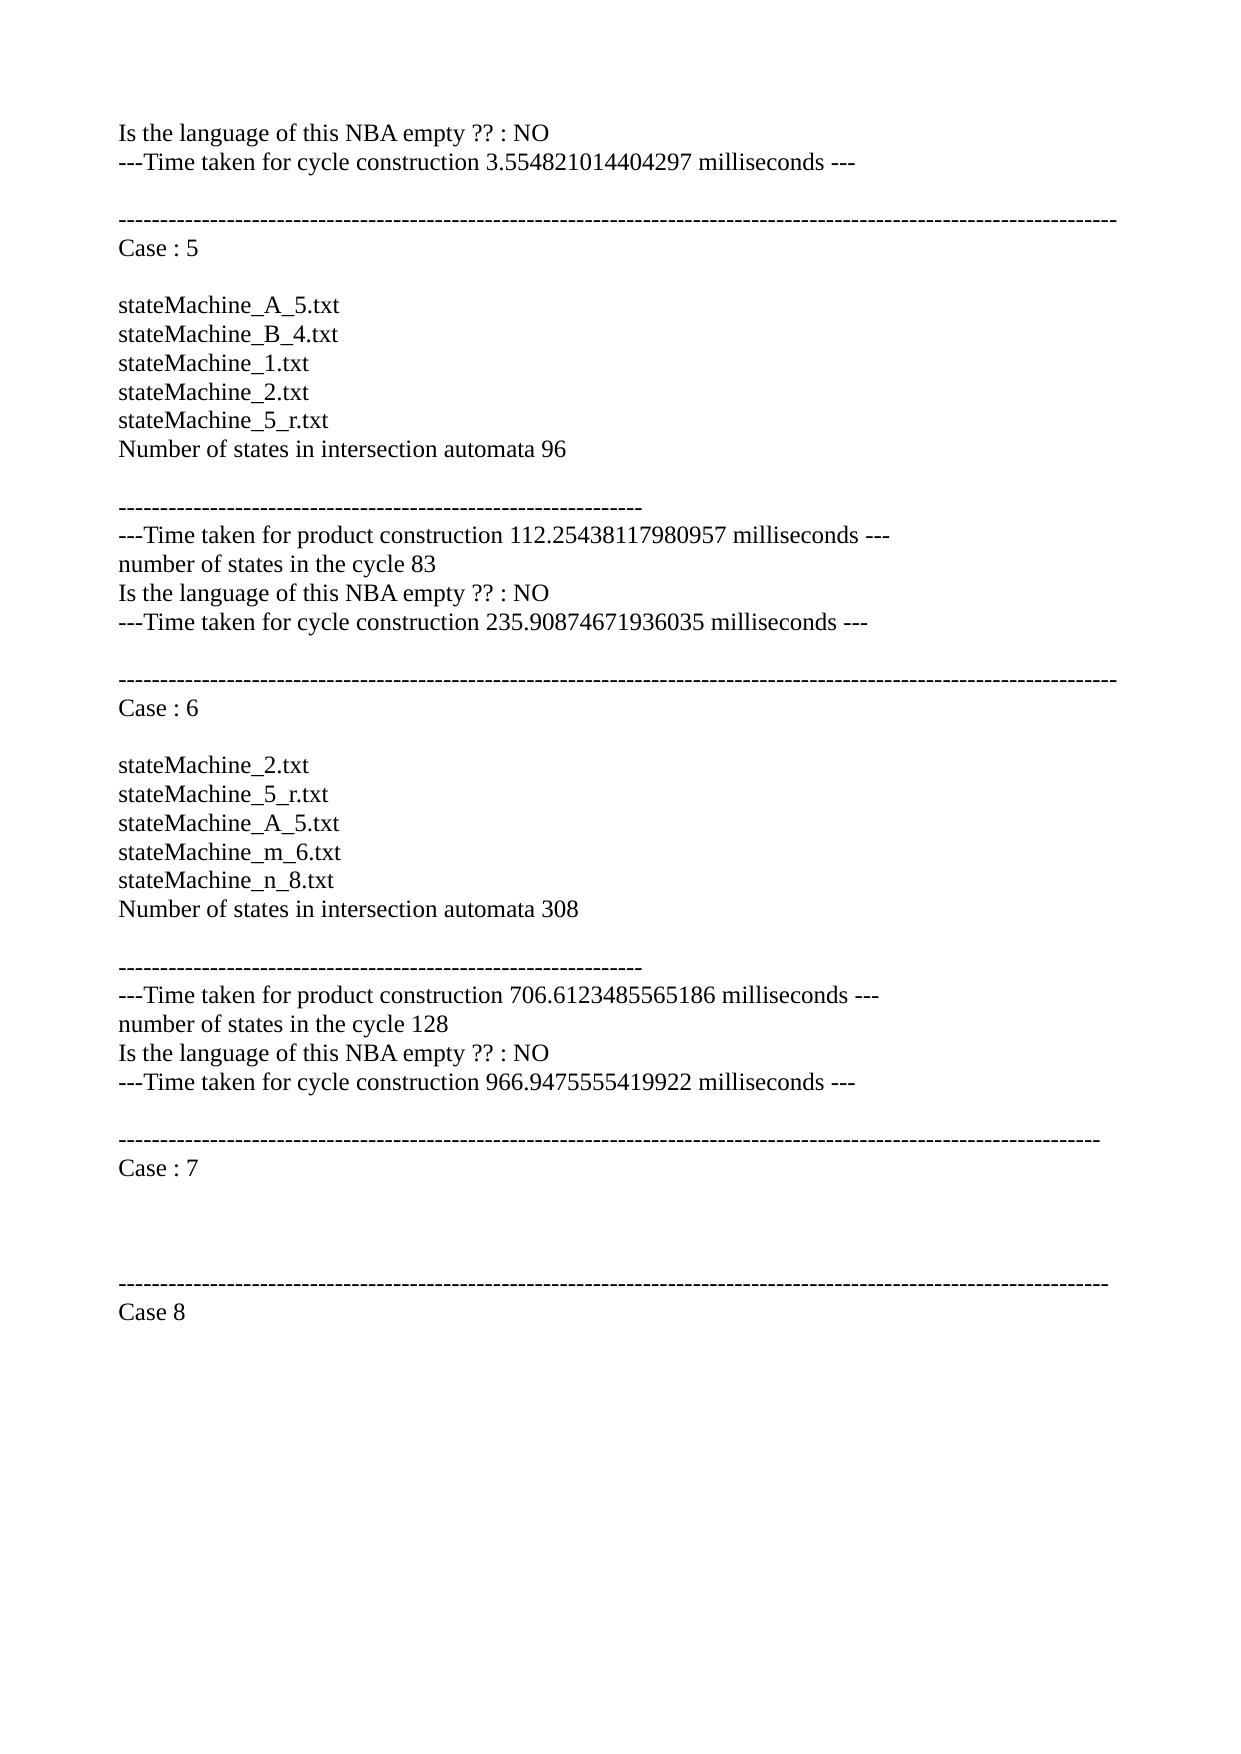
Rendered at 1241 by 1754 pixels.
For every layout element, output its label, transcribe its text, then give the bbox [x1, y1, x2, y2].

text --------------------------------------------------------------- [118, 952, 1122, 981]
text ---Time taken for product construction 706.6123485565186 milliseconds --- [118, 981, 1122, 1009]
text stateMachine_A_5.txt [118, 291, 1122, 319]
text stateMachine_2.txt [118, 377, 1122, 406]
text ------------------------------------------------------------------------------------------------------------------------ [118, 664, 1122, 693]
text Case : 6 [118, 693, 1122, 722]
text stateMachine_n_8.txt [118, 866, 1122, 894]
text number of states in the cycle 83 [118, 549, 1122, 578]
text stateMachine_2.txt [118, 751, 1122, 779]
text ----------------------------------------------------------------------------------------------------------------------- [118, 1268, 1122, 1297]
text ---------------------------------------------------------------------------------------------------------------------- [118, 1124, 1122, 1153]
text Is the language of this NBA empty ?? : NO [118, 1038, 1122, 1067]
text ---Time taken for cycle construction 966.9475555419922 milliseconds --- [118, 1067, 1122, 1096]
text Case : 5 [118, 233, 1122, 262]
text Is the language of this NBA empty ?? : NO [118, 118, 1122, 147]
text Number of states in intersection automata 96 [118, 434, 1122, 463]
text stateMachine_5_r.txt [118, 779, 1122, 808]
text ---Time taken for cycle construction 3.554821014404297 milliseconds --- [118, 147, 1122, 176]
text stateMachine_m_6.txt [118, 837, 1122, 866]
text Is the language of this NBA empty ?? : NO [118, 578, 1122, 607]
text stateMachine_5_r.txt [118, 406, 1122, 434]
text number of states in the cycle 128 [118, 1009, 1122, 1038]
text stateMachine_A_5.txt [118, 808, 1122, 837]
text ---Time taken for cycle construction 235.90874671936035 milliseconds --- [118, 607, 1122, 636]
text stateMachine_1.txt [118, 348, 1122, 377]
text Number of states in intersection automata 308 [118, 894, 1122, 923]
text ---Time taken for product construction 112.25438117980957 milliseconds --- [118, 521, 1122, 549]
text --------------------------------------------------------------- [118, 492, 1122, 521]
text Case 8 [118, 1297, 1122, 1326]
text ------------------------------------------------------------------------------------------------------------------------ [118, 204, 1122, 233]
text stateMachine_B_4.txt [118, 319, 1122, 348]
text Case : 7 [118, 1153, 1122, 1182]
